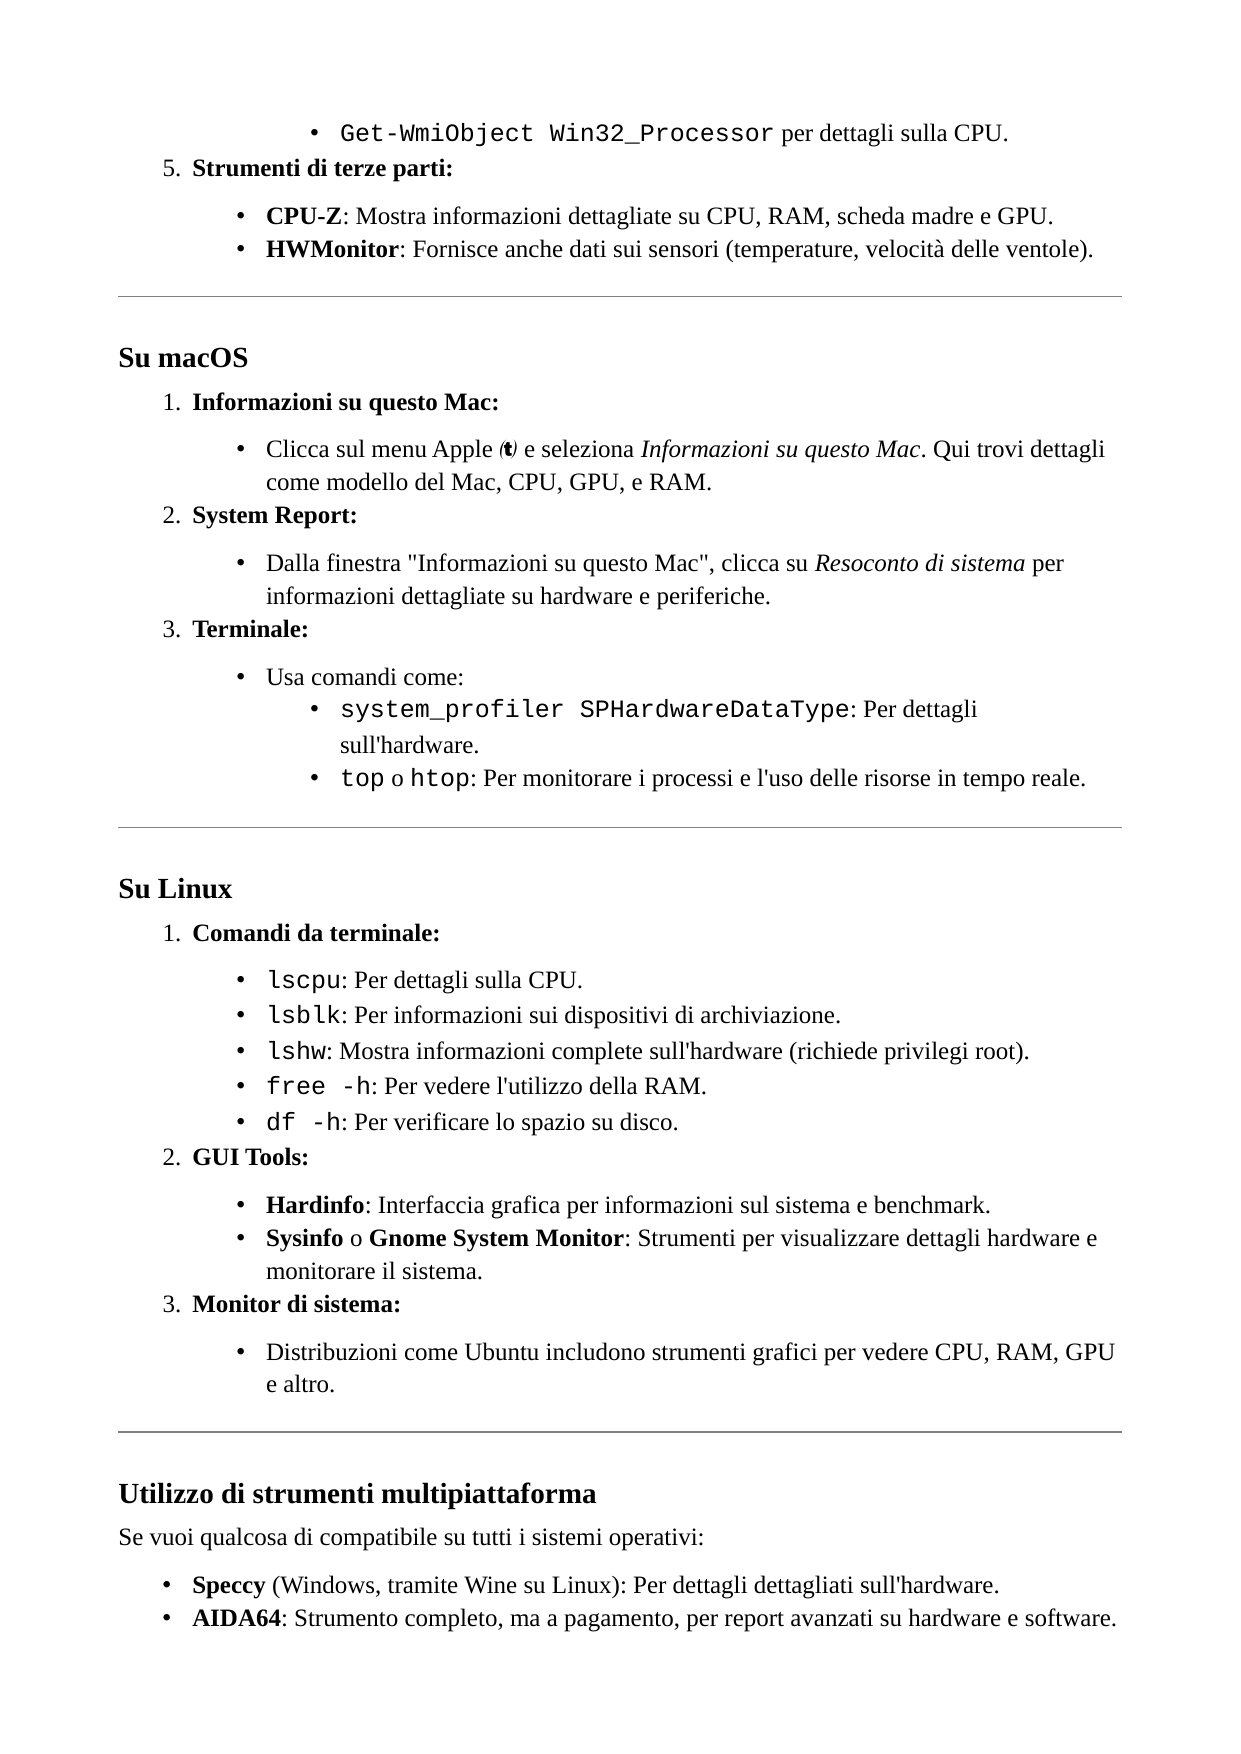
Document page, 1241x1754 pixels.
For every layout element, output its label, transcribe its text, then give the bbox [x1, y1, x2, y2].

list System Report: [162, 500, 1122, 529]
list HWMonitor: Fornisce anche dati sui sensori (temperature, velocità delle ventole). [236, 234, 1122, 263]
list system_profiler SPHardwareDataType: Per dettagli sull'hardware. [310, 694, 1122, 758]
list Informazioni su questo Mac: [162, 387, 1122, 415]
text Se vuoi qualcosa di compatibile su tutti i sistemi operativi: [118, 1522, 1122, 1551]
list Hardinfo: Interfaccia grafica per informazioni sul sistema e benchmark. [236, 1190, 1122, 1219]
list top o htop: Per monitorare i processi e l'uso delle risorse in tempo reale. [310, 763, 1122, 793]
list Speccy (Windows, tramite Wine su Linux): Per dettagli dettagliati sull'hardware. [162, 1570, 1122, 1598]
subtitle Su macOS [118, 341, 1122, 374]
list Get-WmiObject Win32_Processor per dettagli sulla CPU. [310, 118, 1122, 149]
list lshw: Mostra informazioni complete sull'hardware (richiede privilegi root). [236, 1036, 1122, 1067]
list Terminale: [162, 614, 1122, 643]
list Usa comandi come: [236, 662, 1122, 690]
list Clicca sul menu Apple  e seleziona Informazioni su questo Mac. Qui trovi dettagli come modello del Mac, CPU, GPU, e RAM. [236, 434, 1122, 496]
list lsblk: Per informazioni sui dispositivi di archiviazione. [236, 1001, 1122, 1031]
list lscpu: Per dettagli sulla CPU. [236, 965, 1122, 996]
list CPU-Z: Mostra informazioni dettagliate su CPU, RAM, scheda madre e GPU. [236, 201, 1122, 230]
list Distribuzioni come Ubuntu includono strumenti grafici per vedere CPU, RAM, GPU e altro. [236, 1337, 1122, 1398]
list Monitor di sistema: [162, 1289, 1122, 1318]
subtitle Utilizzo di strumenti multipiattaforma [118, 1476, 1122, 1509]
list Sysinfo o Gnome System Monitor: Strumenti per visualizzare dettagli hardware e monitorare il sistema. [236, 1223, 1122, 1285]
list AIDA64: Strumento completo, ma a pagamento, per report avanzati su hardware e software. [162, 1603, 1122, 1631]
list GUI Tools: [162, 1142, 1122, 1171]
list Strumenti di terze parti: [162, 153, 1122, 182]
list df -h: Per verificare lo spazio su disco. [236, 1107, 1122, 1138]
list free -h: Per vedere l'utilizzo della RAM. [236, 1071, 1122, 1102]
list Dalla finestra "Informazioni su questo Mac", clicca su Resoconto di sistema per informazioni dettagliate su hardware e periferiche. [236, 548, 1122, 610]
list Comandi da terminale: [162, 918, 1122, 946]
subtitle Su Linux [118, 872, 1122, 905]
